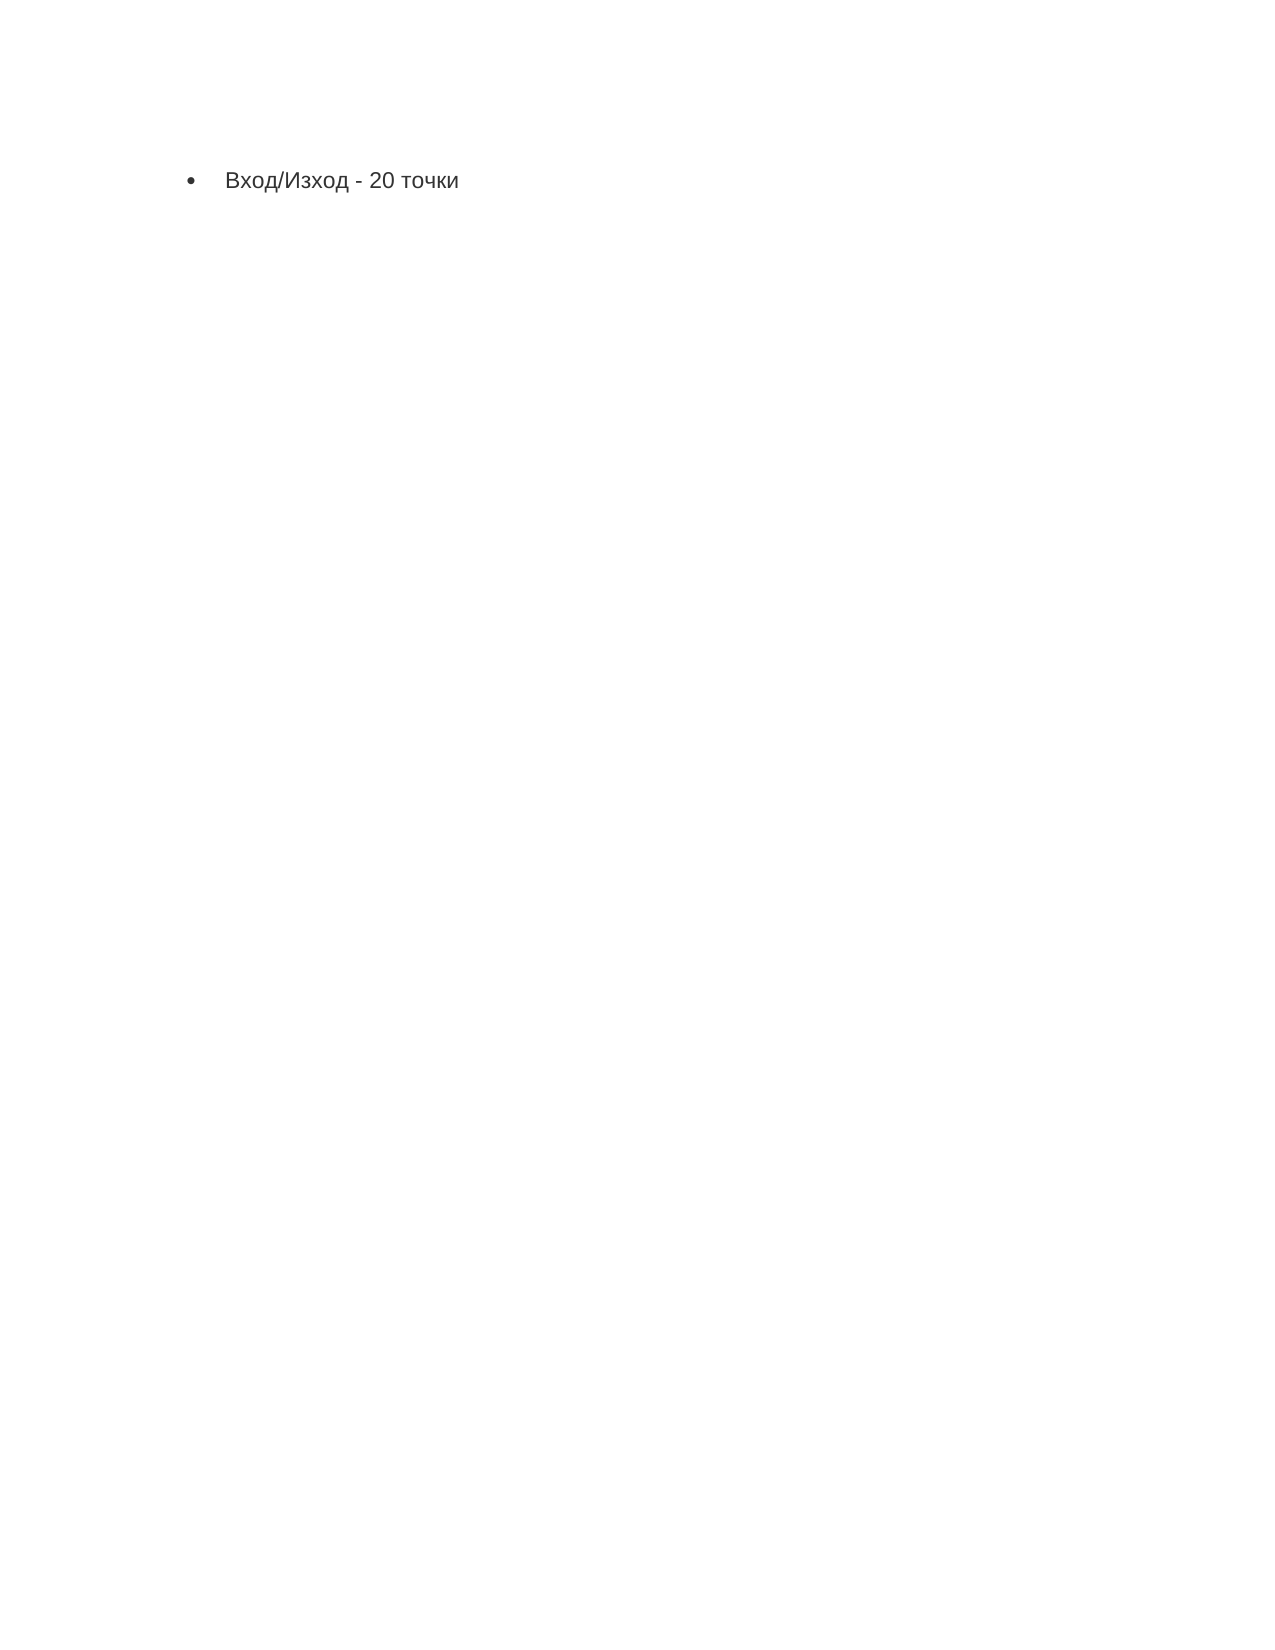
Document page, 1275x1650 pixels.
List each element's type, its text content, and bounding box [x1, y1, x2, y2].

list Вход/Изход - 20 точки [187, 150, 1125, 194]
